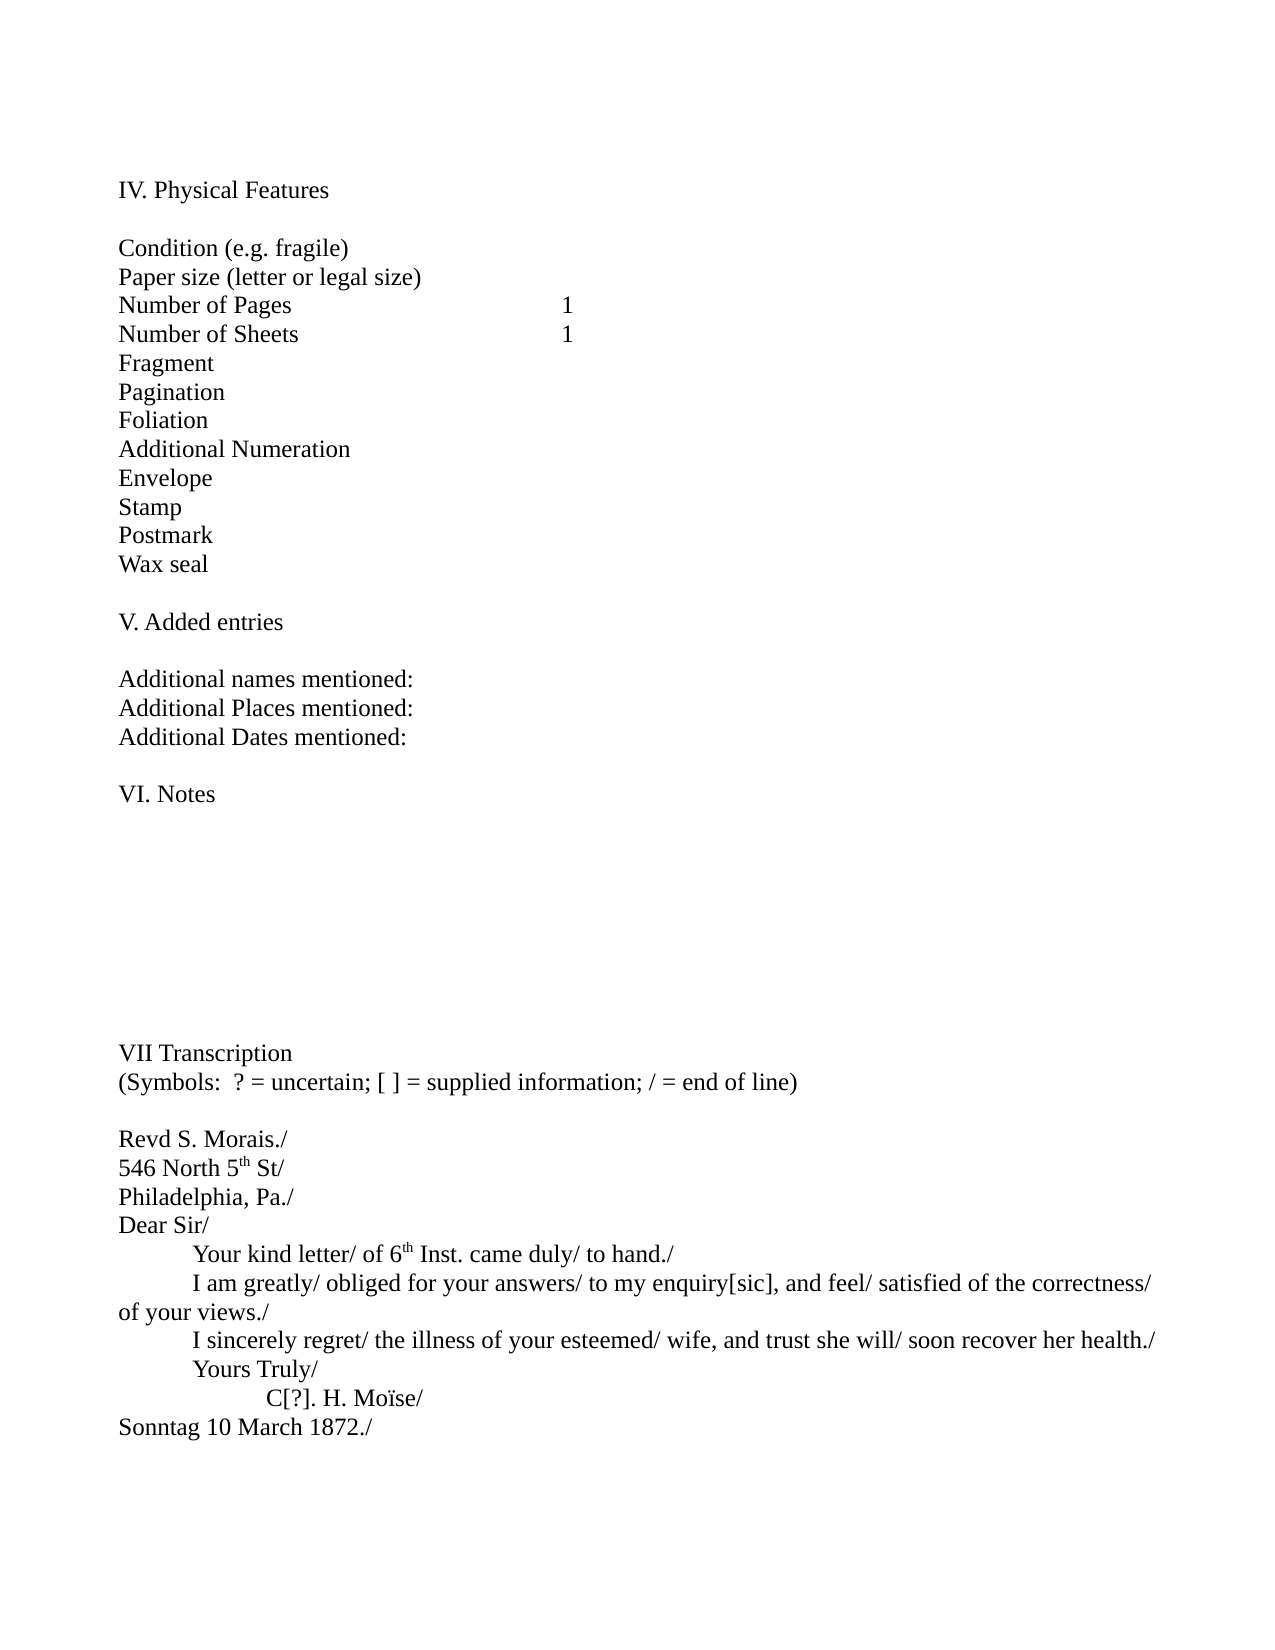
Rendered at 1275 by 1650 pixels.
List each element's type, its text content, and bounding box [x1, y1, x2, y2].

text IV. Physical Features [118, 176, 1157, 204]
text Dear Sir/ [118, 1211, 1157, 1239]
text (Symbols: ? = uncertain; [ ] = supplied information; / = end of line) [118, 1067, 1157, 1096]
text Yours Truly/ [118, 1354, 1157, 1383]
text V. Added entries [118, 607, 1157, 636]
text I sincerely regret/ the illness of your esteemed/ wife, and trust she will/ soon recover her health./ [118, 1326, 1157, 1354]
text Additional Places mentioned: [118, 693, 1157, 722]
text Postma rk [118, 521, 1157, 549]
text Stamp [118, 492, 1157, 521]
text Condition (e.g. fragile) [118, 233, 1157, 262]
text Additional Numeration [118, 434, 1157, 463]
text Philadelphia, Pa./ [118, 1182, 1157, 1211]
text Paper size (letter or legal size) [118, 262, 1157, 291]
text C[?]. H. Moïse/ [118, 1383, 1157, 1412]
text 546 North 5th St/ [118, 1153, 1157, 1182]
text VII Transcription [118, 1038, 1157, 1067]
text Sonntag 10 March 1872./ [118, 1412, 1157, 1441]
text Pagination [118, 377, 1157, 406]
text Your kind letter/ of 6th Inst. came duly/ to hand./ [118, 1239, 1157, 1268]
text Envelope [118, 463, 1157, 492]
text Foliation [118, 406, 1157, 434]
text Fragment [118, 348, 1157, 377]
text Wax seal [118, 549, 1157, 578]
text Number of Pages 1 [118, 291, 1157, 319]
text Revd S. Morais./ [118, 1124, 1157, 1153]
text Additional names mentioned: [118, 664, 1157, 693]
text Number of Sheets 1 [118, 319, 1157, 348]
text VI. Notes [118, 779, 1157, 808]
text I am greatly/ obliged for your answers/ to my enquiry[sic], and feel/ satisfied of the correctness/ of your views./ [118, 1268, 1157, 1326]
text Additional Dates mentioned: [118, 722, 1157, 751]
